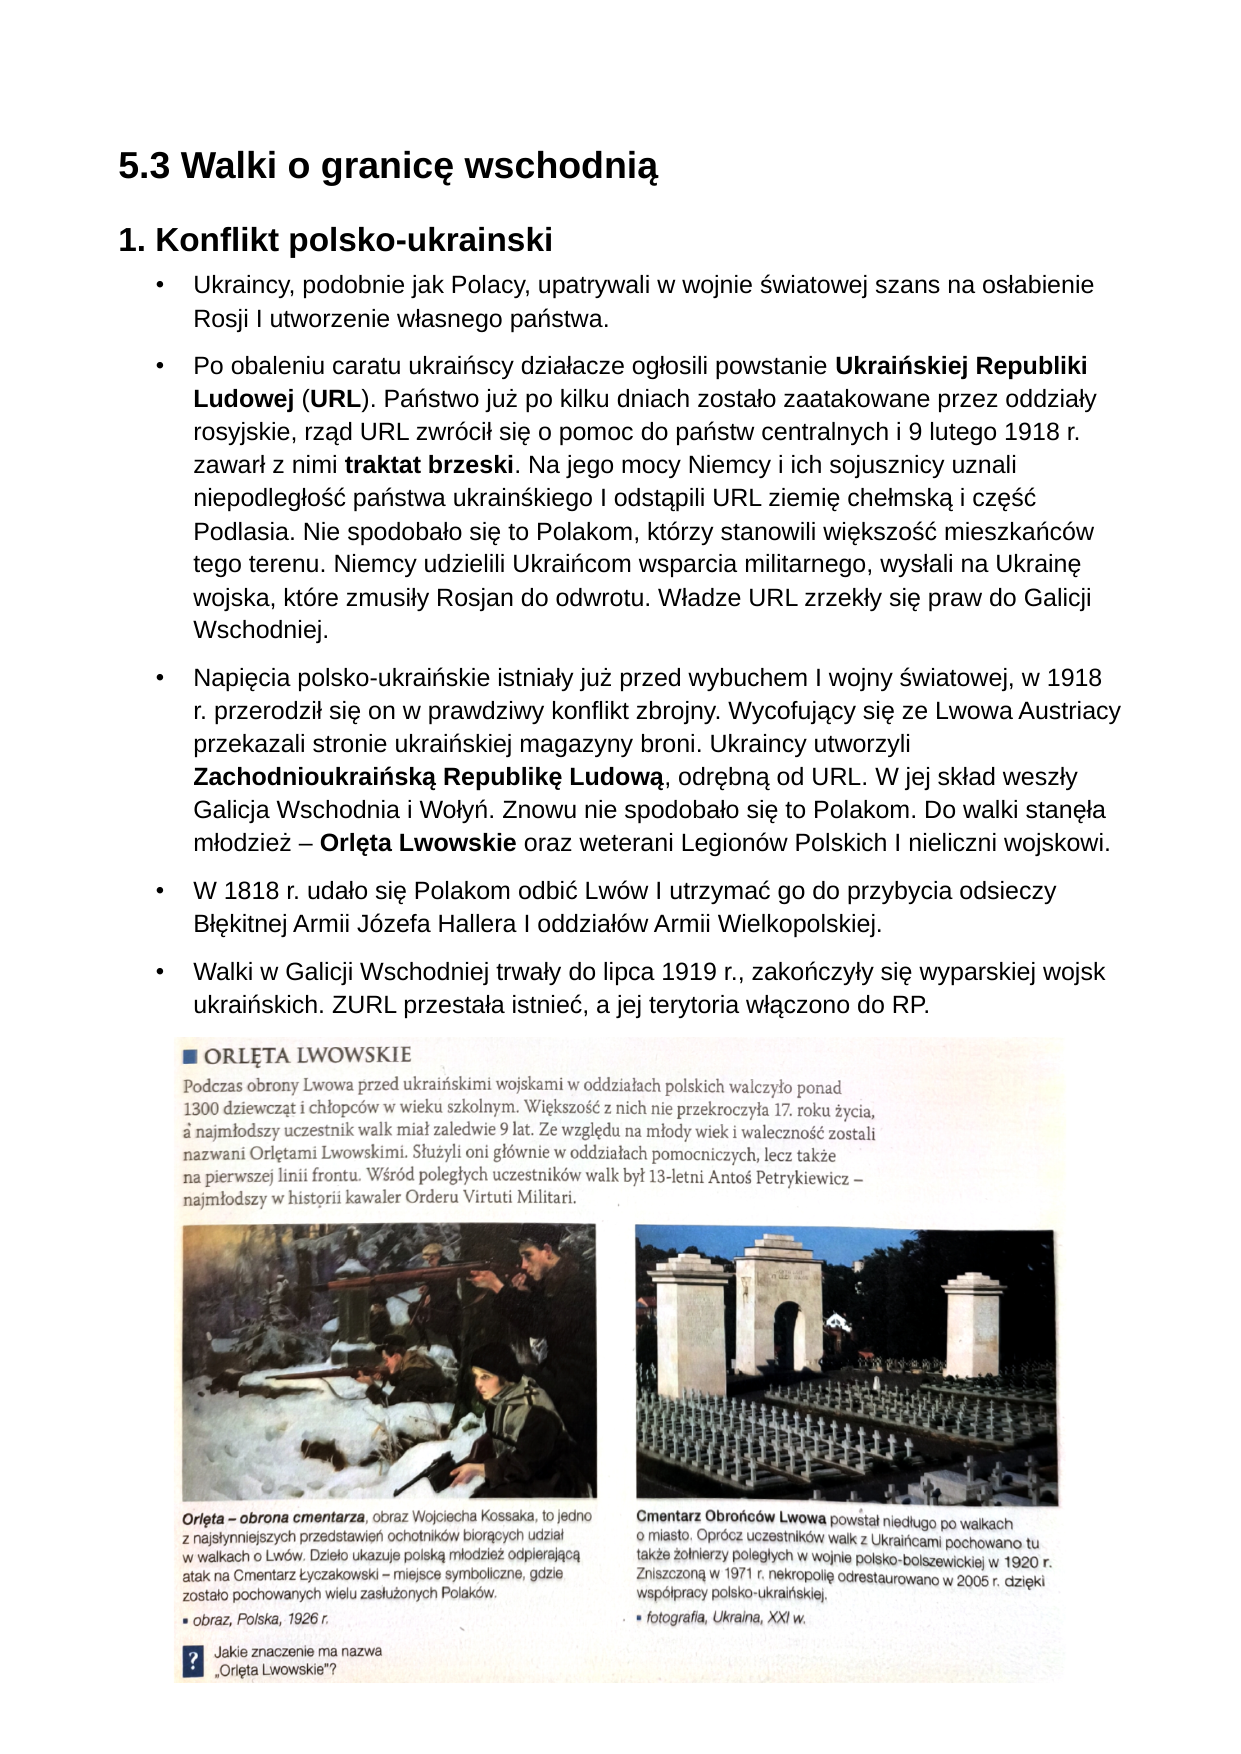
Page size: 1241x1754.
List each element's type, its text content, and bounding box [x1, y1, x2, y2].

list W 1818 r. udało się Polakom odbić Lwów I utrzymać go do przybycia odsieczy Błękitnej Armii Józefa Hallera I oddziałów Armii Wielkopolskiej. [156, 876, 1122, 938]
list Ukraincy, podobnie jak Polacy, upatrywali w wojnie światowej szans na osłabienie Rosji I utworzenie własnego państwa. [156, 271, 1122, 332]
list Po obaleniu caratu ukraińscy działacze ogłosili powstanie Ukraińskiej Republiki Ludowej (URL). Państwo już po kilku dniach zostało zaatakowane przez oddziały rosyjskie, rząd URL zwrócił się o pomoc do państw centralnych i 9 lutego 1918 r. zawarł z nimi traktat brzeski. Na jego mocy Niemcy i ich sojusznicy uznali niepodległość państwa ukrainśkiego I odstąpili URL ziemię chełmską i część Podlasia. Nie spodobało się to Polakom, którzy stanowili większość mieszkańców tego terenu. Niemcy udzielili Ukraińcom wsparcia militarnego, wysłali na Ukrainę wojska, które zmusiły Rosjan do odwrotu. Władze URL zrzekły się praw do Galicji Wschodniej. [156, 351, 1122, 644]
list Walki w Galicji Wschodniej trwały do lipca 1919 r., zakończyły się wyparskiej wojsk ukraińskich. ZURL przestała istnieć, a jej terytoria włączono do RP. [156, 957, 1122, 1018]
subtitle 5.3 Walki o granicę wschodnią [118, 143, 1122, 186]
picture [173, 1037, 1067, 1683]
subtitle 1. Konflikt polsko-ukrainski [118, 219, 1122, 258]
list Napięcia polsko-ukraińskie istniały już przed wybuchem I wojny światowej, w 1918 r. przerodził się on w prawdziwy konflikt zbrojny. Wycofujący się ze Lwowa Austriacy przekazali stronie ukraińskiej magazyny broni. Ukraincy utworzyli Zachodnioukraińską Republikę Ludową, odrębną od URL. W jej skład weszły Galicja Wschodnia i Wołyń. Znowu nie spodobało się to Polakom. Do walki stanęła młodzież – Orlęta Lwowskie oraz weterani Legionów Polskich I nieliczni wojskowi. [156, 663, 1122, 857]
